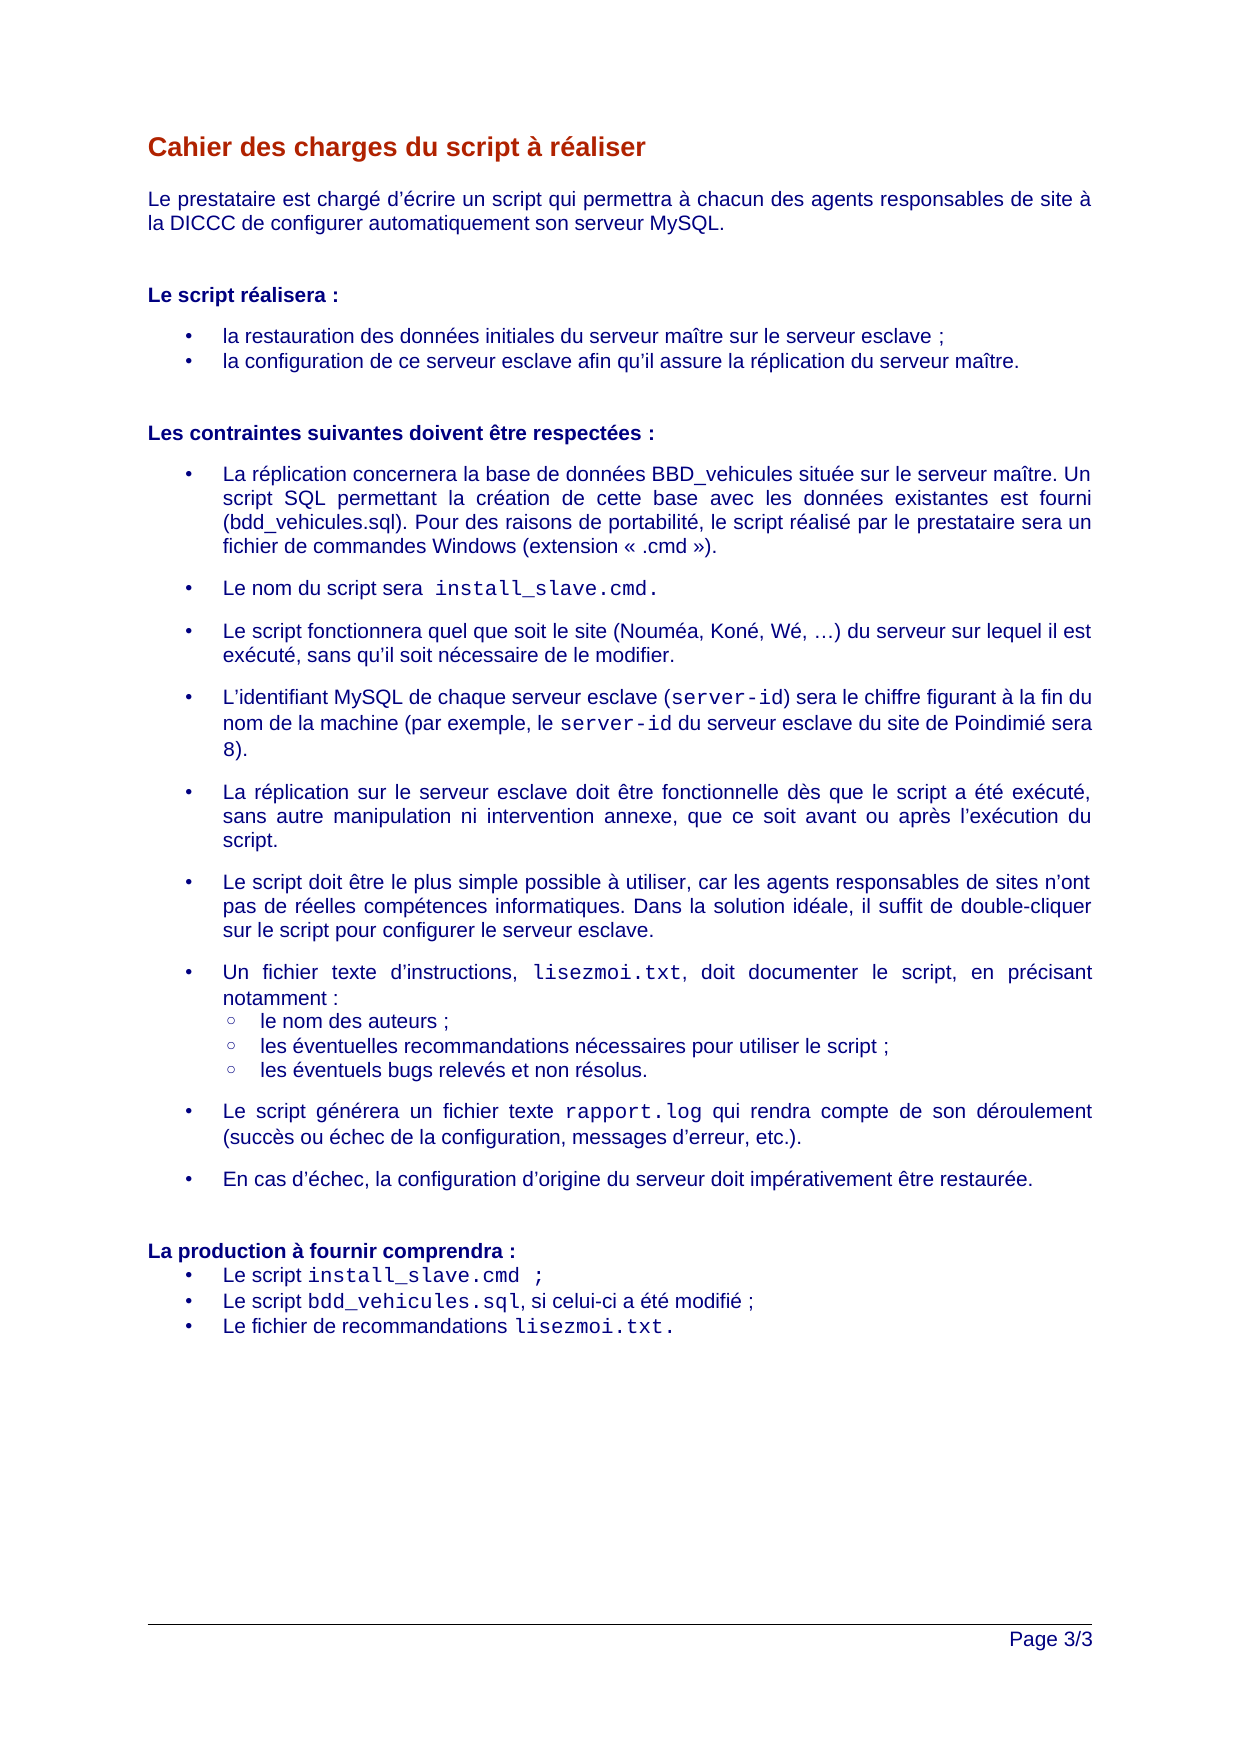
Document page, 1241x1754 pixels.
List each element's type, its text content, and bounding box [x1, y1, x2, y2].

list la restauration des données initiales du serveur maître sur le serveur esclave ; [185, 324, 1092, 348]
list La réplication sur le serveur esclave doit être fonctionnelle dès que le script a été exécuté, sans autre manipulation ni intervention annexe, que ce soit avant ou après l’exécution du script. [185, 780, 1092, 852]
list Le nom du script sera install_slave.cmd. [185, 576, 1092, 602]
list L’identifiant MySQL de chaque serveur esclave (server-id) sera le chiffre figurant à la fin du nom de la machine (par exemple, le server-id du serveur esclave du site de Poindimié sera 8). [185, 685, 1092, 762]
list la configuration de ce serveur esclave afin qu’il assure la réplication du serveur maître. [185, 348, 1092, 372]
text Le script réalisera : [148, 283, 1092, 307]
list La réplication concernera la base de données BBD_vehicules située sur le serveur maître. Un script SQL permettant la création de cette base avec les données existantes est fourni (bdd_vehicules.sql). Pour des raisons de portabilité, le script réalisé par le prestataire sera un fichier de commandes Windows (extension « .cmd »). [185, 462, 1092, 558]
list En cas d’échec, la configuration d’origine du serveur doit impérativement être restaurée. [185, 1167, 1092, 1191]
text Cahier des charges du script à réaliser [148, 131, 1092, 162]
list les éventuels bugs relevés et non résolus. [223, 1057, 1092, 1082]
text La production à fournir comprendra : [148, 1239, 1092, 1263]
list Un fichier texte d’instructions, lisezmoi.txt, doit documenter le script, en précisant notamment : [185, 959, 1092, 1009]
list les éventuelles recommandations nécessaires pour utiliser le script ; [223, 1033, 1092, 1057]
list Le script bdd_vehicules.sql, si celui-ci a été modifié ; [185, 1288, 1092, 1314]
list Le script doit être le plus simple possible à utiliser, car les agents responsables de sites n’ont pas de réelles compétences informatiques. Dans la solution idéale, il suffit de double-cliquer sur le script pour configurer le serveur esclave. [185, 870, 1092, 942]
list le nom des auteurs ; [223, 1009, 1092, 1033]
list Le script générera un fichier texte rapport.log qui rendra compte de son déroulement (succès ou échec de la configuration, messages d’erreur, etc.). [185, 1099, 1092, 1149]
list Le script fonctionnera quel que soit le site (Nouméa, Koné, Wé, …) du serveur sur lequel il est exécuté, sans qu’il soit nécessaire de le modifier. [185, 619, 1092, 667]
text Le prestataire est chargé d’écrire un script qui permettra à chacun des agents responsables de site à la DICCC de configurer automatiquement son serveur MySQL. [148, 187, 1092, 235]
list Le script install_slave.cmd ; [185, 1263, 1092, 1288]
list Le fichier de recommandations lisezmoi.txt. [185, 1314, 1092, 1340]
text Les contraintes suivantes doivent être respectées : [148, 420, 1092, 444]
